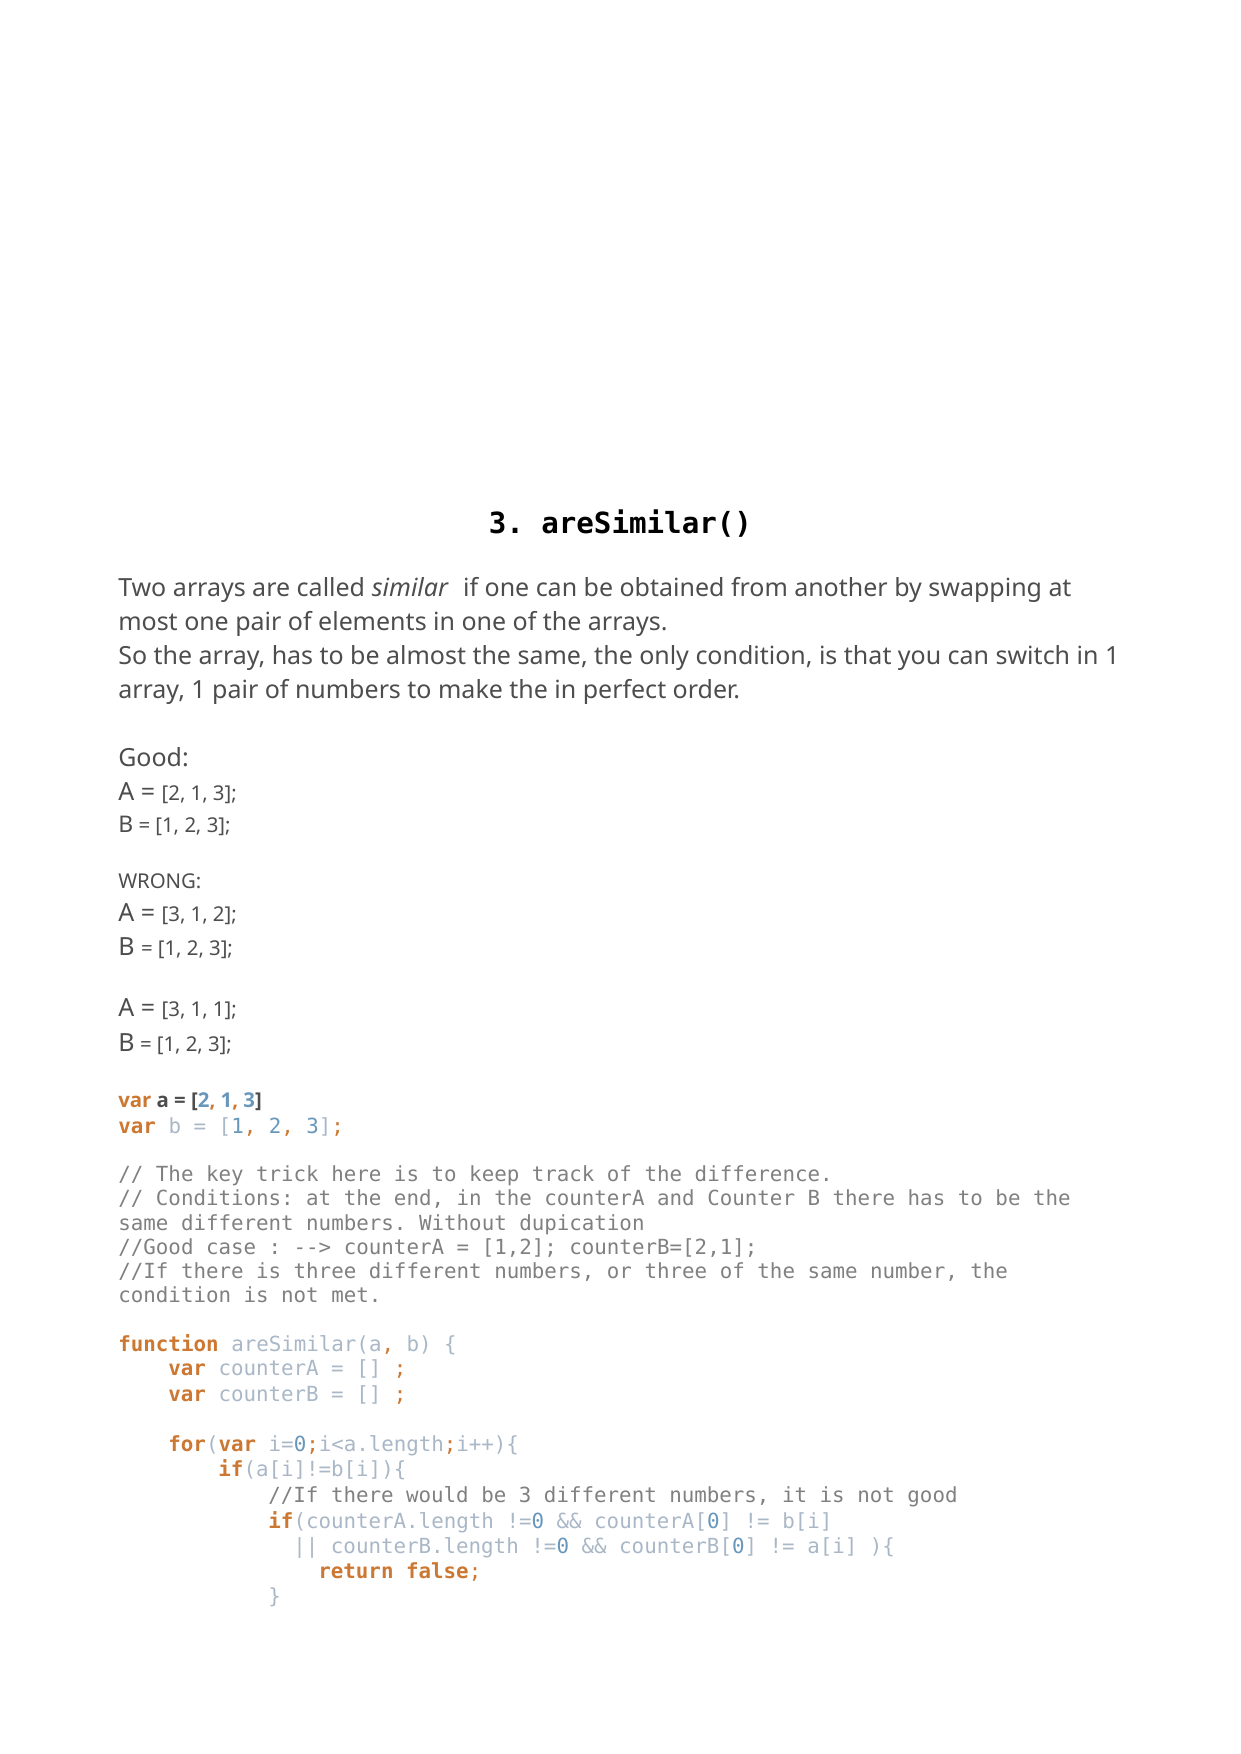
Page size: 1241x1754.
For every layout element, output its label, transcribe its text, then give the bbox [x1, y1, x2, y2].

text //If there is three different numbers, or three of the same number, the condition is not met. [118, 1259, 1122, 1308]
text //If there would be 3 different numbers, it is not good [118, 1483, 1122, 1509]
text WRONG: [118, 867, 1122, 894]
text if(counterA.length !=0 && counterA[0] != b[i] [118, 1509, 1122, 1534]
text if(a[i]!=b[i]){ [118, 1457, 1122, 1483]
text B = [1, 2, 3]; [118, 928, 1122, 962]
text var counterA = [] ; [118, 1356, 1122, 1382]
text Good: [118, 739, 1122, 773]
text B = [1, 2, 3]; [118, 1024, 1122, 1058]
text var counterB = [] ; [118, 1382, 1122, 1408]
text A = [3, 1, 2]; [118, 894, 1122, 928]
text return false; [118, 1559, 1122, 1584]
text } [118, 1584, 1122, 1610]
text function areSimilar(a, b) { [118, 1332, 1122, 1356]
text var a = [2, 1, 3] [118, 1086, 1122, 1114]
text Two arrays are called similar if one can be obtained from another by swapping at most one pair of elements in one of the arrays. [118, 569, 1122, 637]
text 3. areSimilar() [118, 506, 1122, 540]
text B = [1, 2, 3]; [118, 808, 1122, 839]
text var b = [1, 2, 3]; [118, 1114, 1122, 1138]
text // Conditions: at the end, in the counterA and Counter B there has to be the same different numbers. Without dupication [118, 1186, 1122, 1235]
text || counterB.length !=0 && counterB[0] != a[i] ){ [118, 1534, 1122, 1559]
text // The key trick here is to keep track of the difference. [118, 1162, 1122, 1186]
text A = [3, 1, 1]; [118, 990, 1122, 1024]
text //Good case : --> counterA = [1,2]; counterB=[2,1]; [118, 1235, 1122, 1259]
text for(var i=0;i<a.length;i++){ [118, 1432, 1122, 1457]
text So the array, has to be almost the same, the only condition, is that you can switch in 1 array, 1 pair of numbers to make the in perfect order. [118, 637, 1122, 705]
text A = [2, 1, 3]; [118, 773, 1122, 808]
